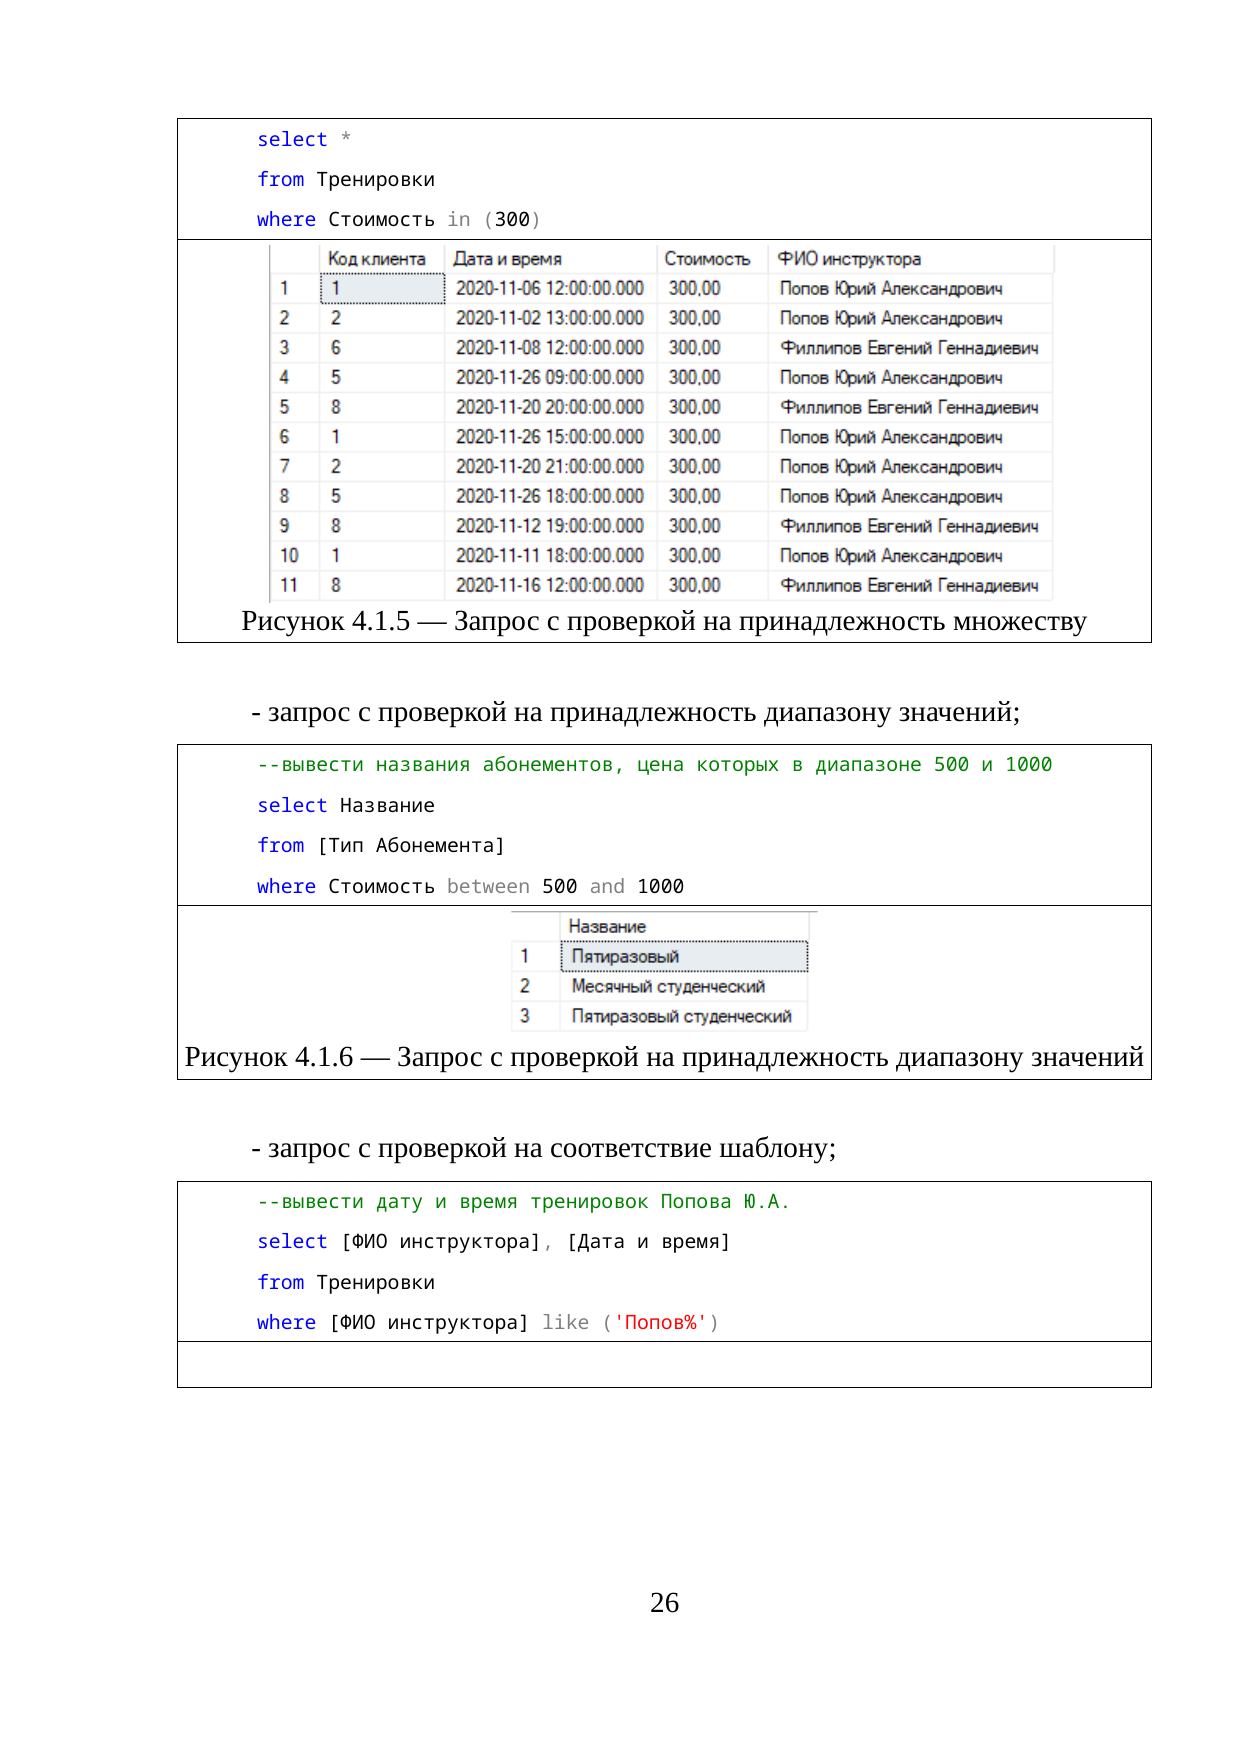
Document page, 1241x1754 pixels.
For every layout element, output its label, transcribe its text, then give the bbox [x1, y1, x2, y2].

table_cell [178, 1342, 1151, 1387]
table_header --вывести названия абонементов, цена которых в диапазоне 500 и 1000 select Название from [Тип Абонемента] where Стоимость between 500 and 1000 [178, 745, 1151, 905]
text - запрос с проверкой на соответствие шаблону; [177, 1130, 1152, 1164]
table_header --вывести дату и время тренировок Попова Ю.А. select [ФИО инструктора], [Дата и время] from Тренировки where [ФИО инструктора] like ('Попов%') [178, 1182, 1151, 1341]
table_header select * from Тренировки where Стоимость in (300) [178, 119, 1151, 238]
table_cell Рисунок 4.1.6 — Запрос с проверкой на принадлежность диапазону значений [178, 906, 1151, 1079]
text - запрос с проверкой на принадлежность диапазону значений; [177, 694, 1152, 727]
picture [269, 245, 1060, 603]
table_cell Рисунок 4.1.5 — Запрос с проверкой на принадлежность множеству [178, 240, 1151, 642]
picture [511, 911, 818, 1040]
